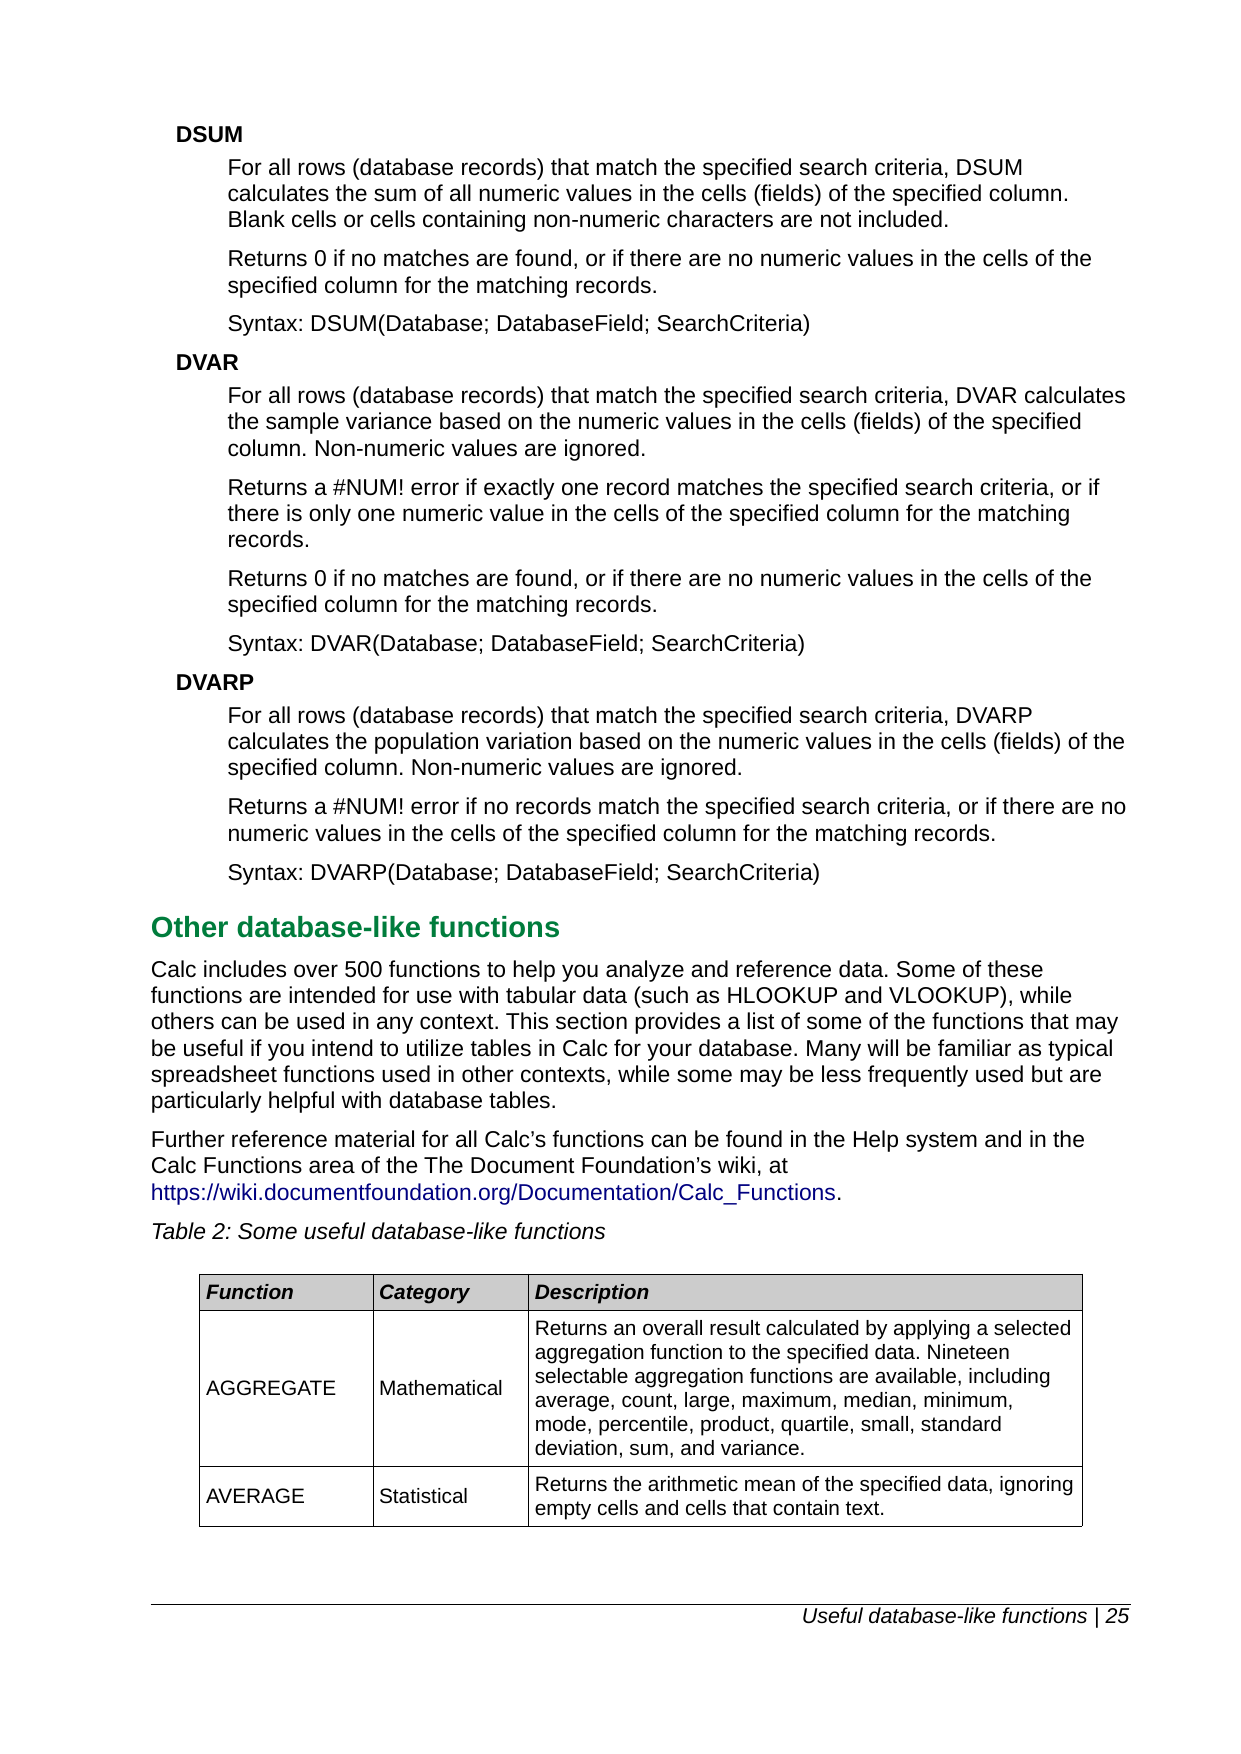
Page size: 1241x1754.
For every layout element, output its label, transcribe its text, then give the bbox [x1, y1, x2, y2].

subtitle Other database-like functions [151, 909, 1131, 943]
text Returns a #NUM! error if exactly one record matches the specified search criteria, or if there is only one numeric value in the cells of the specified column for the matching records. [227, 473, 1131, 552]
text Further reference material for all Calc’s functions can be found in the Help system and in the Calc Functions area of the The Document Foundation’s wiki, at https://wiki.documentfoundation.org/Documentation/Calc_Functions. [151, 1126, 1131, 1205]
table_cell Statistical [374, 1467, 528, 1526]
text DVAR [176, 349, 1131, 376]
text Syntax: DSUM(Database; DatabaseField; SearchCriteria) [227, 310, 1131, 337]
text Returns 0 if no matches are found, or if there are no numeric values in the cells of the specified column for the matching records. [227, 565, 1131, 618]
text Table 2: Some useful database-like functions [151, 1218, 1131, 1244]
text DVARP [176, 669, 1131, 695]
text Syntax: DVARP(Database; DatabaseField; SearchCriteria) [227, 858, 1131, 885]
table_header Category [374, 1275, 528, 1310]
text For all rows (database records) that match the specified search criteria, DSUM calculates the sum of all numeric values in the cells (fields) of the specified column. Blank cells or cells containing non-numeric characters are not included. [227, 154, 1131, 233]
text For all rows (database records) that match the specified search criteria, DVAR calculates the sample variance based on the numeric values in the cells (fields) of the specified column. Non-numeric values are ignored. [227, 382, 1131, 461]
table_cell AGGREGATE [200, 1311, 373, 1466]
table_header Function [200, 1275, 373, 1310]
text Syntax: DVAR(Database; DatabaseField; SearchCriteria) [227, 630, 1131, 657]
table_cell Returns an overall result calculated by applying a selected aggregation function to the specified data. Nineteen selectable aggregation functions are available, including average, count, large, maximum, median, minimum, mode, percentile, product, quartile, small, standard deviation, sum, and variance. [529, 1311, 1082, 1466]
text Calc includes over 500 functions to help you analyze and reference data. Some of these functions are intended for use with tabular data (such as HLOOKUP and VLOOKUP), while others can be used in any context. This section provides a list of some of the functions that may be useful if you intend to utilize tables in Calc for your database. Many will be familiar as typical spreadsheet functions used in other contexts, while some may be less frequently used but are particularly helpful with database tables. [151, 956, 1131, 1114]
text Returns a #NUM! error if no records match the specified search criteria, or if there are no numeric values in the cells of the specified column for the matching records. [227, 793, 1131, 846]
text For all rows (database records) that match the specified search criteria, DVARP calculates the population variation based on the numeric values in the cells (fields) of the specified column. Non-numeric values are ignored. [227, 702, 1131, 781]
table_cell Mathematical [374, 1311, 528, 1466]
table_cell Returns the arithmetic mean of the specified data, ignoring empty cells and cells that contain text. [529, 1467, 1082, 1526]
table_header Description [529, 1275, 1082, 1310]
table_cell AVERAGE [200, 1467, 373, 1526]
text Returns 0 if no matches are found, or if there are no numeric values in the cells of the specified column for the matching records. [227, 245, 1131, 298]
text DSUM [176, 121, 1131, 147]
